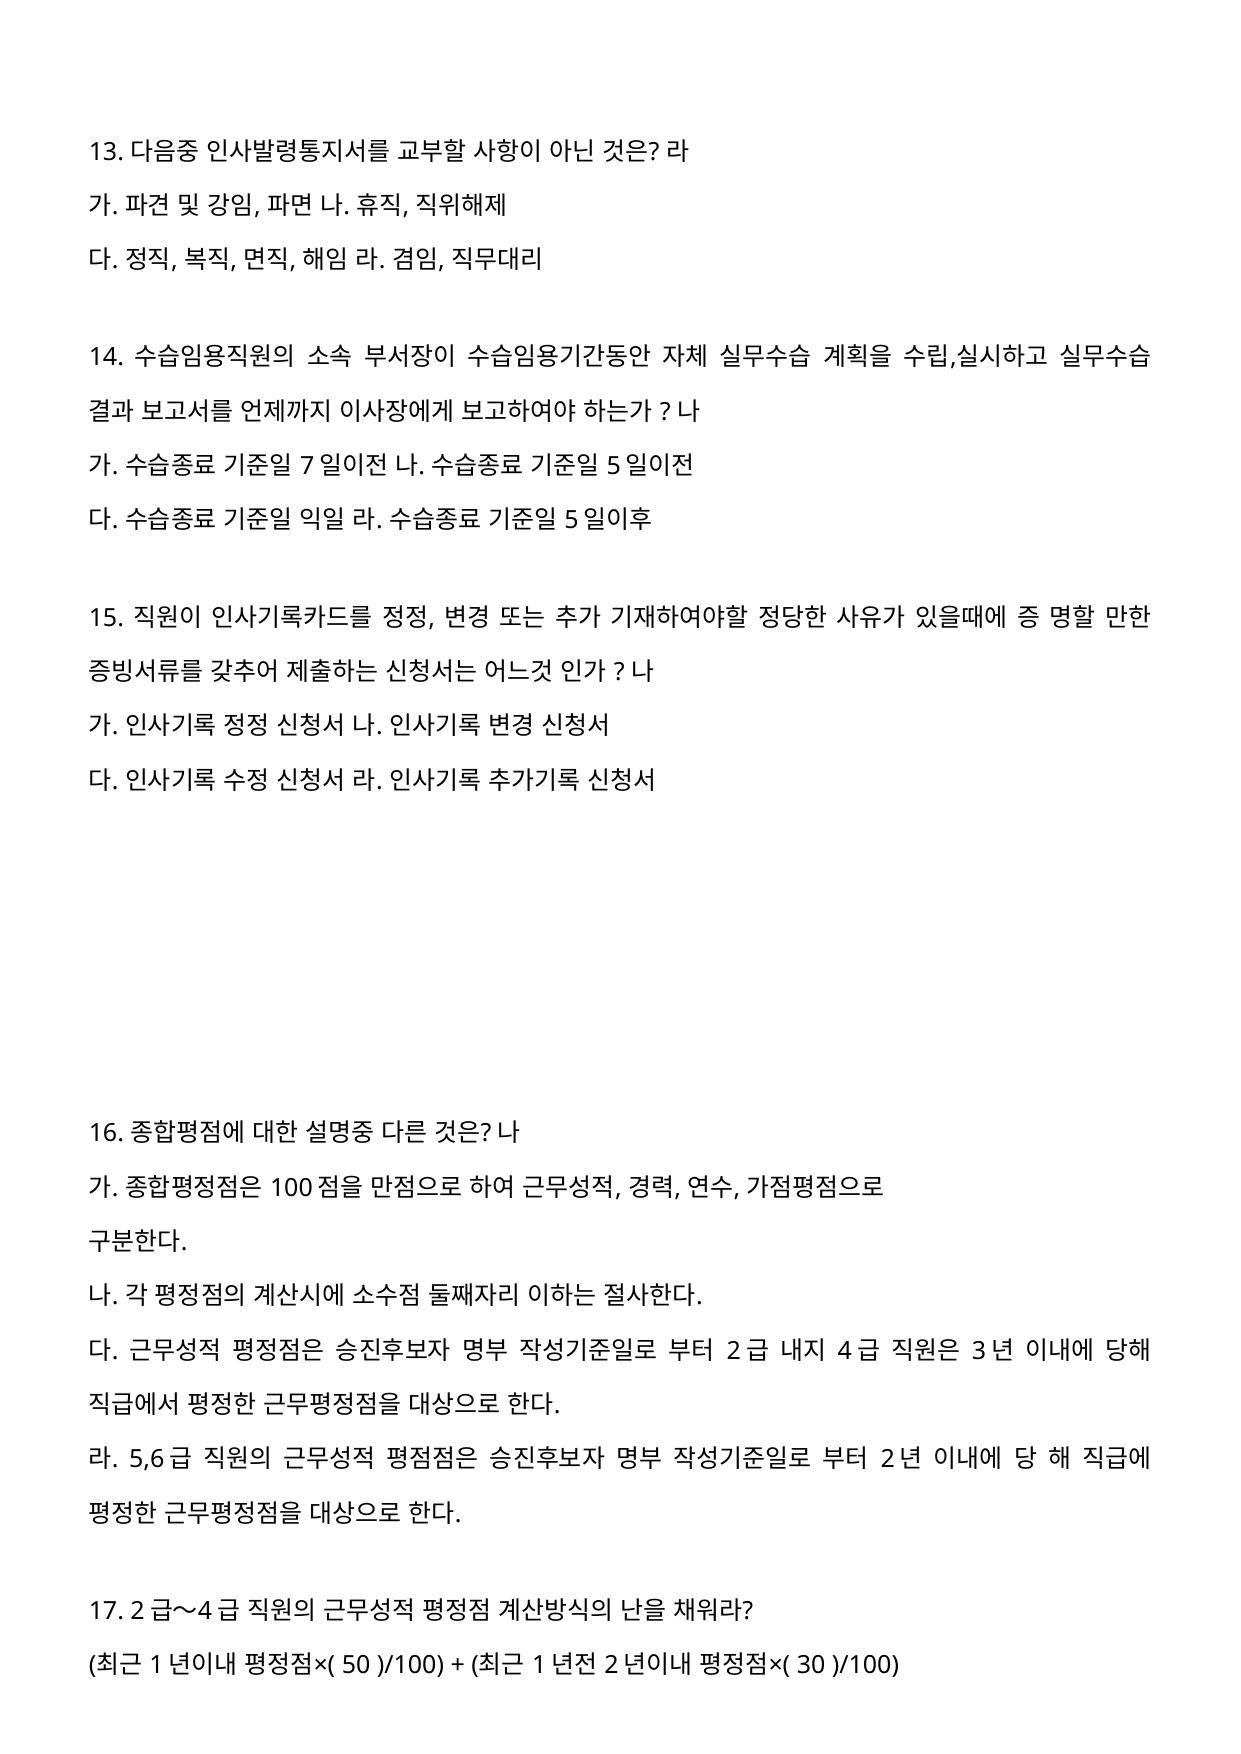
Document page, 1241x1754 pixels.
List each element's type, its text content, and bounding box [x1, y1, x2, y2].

text 다. 인사기록 수정 신청서 라. 인사기록 추가기록 신청서 [88, 760, 1152, 796]
text (최근 1년이내 평정점×( 50 )/100) + (최근 1년전 2년이내 평정점×( 30 )/100) [88, 1645, 1152, 1681]
text 가. 파견 및 강임, 파면 나. 휴직, 직위해제 [88, 186, 1152, 222]
text 가. 인사기록 정정 신청서 나. 인사기록 변경 신청서 [88, 706, 1152, 742]
text 14. 수습임용직원의 소속 부서장이 수습임용기간동안 자체 실무수습 계획을 수립,실시하고 실무수습 결과 보고서를 언제까지 이사장에게 보고하여야 하는가 ? 나 [88, 337, 1152, 427]
text 17. 2급～4급 직원의 근무성적 평정점 계산방식의 난을 채워라? [88, 1590, 1152, 1627]
text 구분한다. [88, 1221, 1152, 1258]
text 다. 정직, 복직, 면직, 해임 라. 겸임, 직무대리 [88, 240, 1152, 276]
text 라. 5,6급 직원의 근무성적 평점점은 승진후보자 명부 작성기준일로 부터 2년 이내에 당 해 직급에 평정한 근무평정점을 대상으로 한다. [88, 1439, 1152, 1529]
text 16. 종합평점에 대한 설명중 다른 것은? 나 [88, 1113, 1152, 1149]
text 가. 수습종료 기준일 7일이전 나. 수습종료 기준일 5일이전 [88, 446, 1152, 482]
text 나. 각 평정점의 계산시에 소수점 둘째자리 이하는 절사한다. [88, 1276, 1152, 1312]
text 가. 종합평정점은 100점을 만점으로 하여 근무성적, 경력, 연수, 가점평점으로 [88, 1167, 1152, 1203]
text 다. 근무성적 평정점은 승진후보자 명부 작성기준일로 부터 2급 내지 4급 직원은 3년 이내에 당해 직급에서 평정한 근무평정점을 대상으로 한다. [88, 1330, 1152, 1421]
text 다. 수습종료 기준일 익일 라. 수습종료 기준일 5일이후 [88, 500, 1152, 536]
text 13. 다음중 인사발령통지서를 교부할 사항이 아닌 것은? 라 [88, 131, 1152, 167]
text 15. 직원이 인사기록카드를 정정, 변경 또는 추가 기재하여야할 정당한 사유가 있을때에 증 명할 만한 증빙서류를 갖추어 제출하는 신청서는 어느것 인가 ? 나 [88, 597, 1152, 688]
